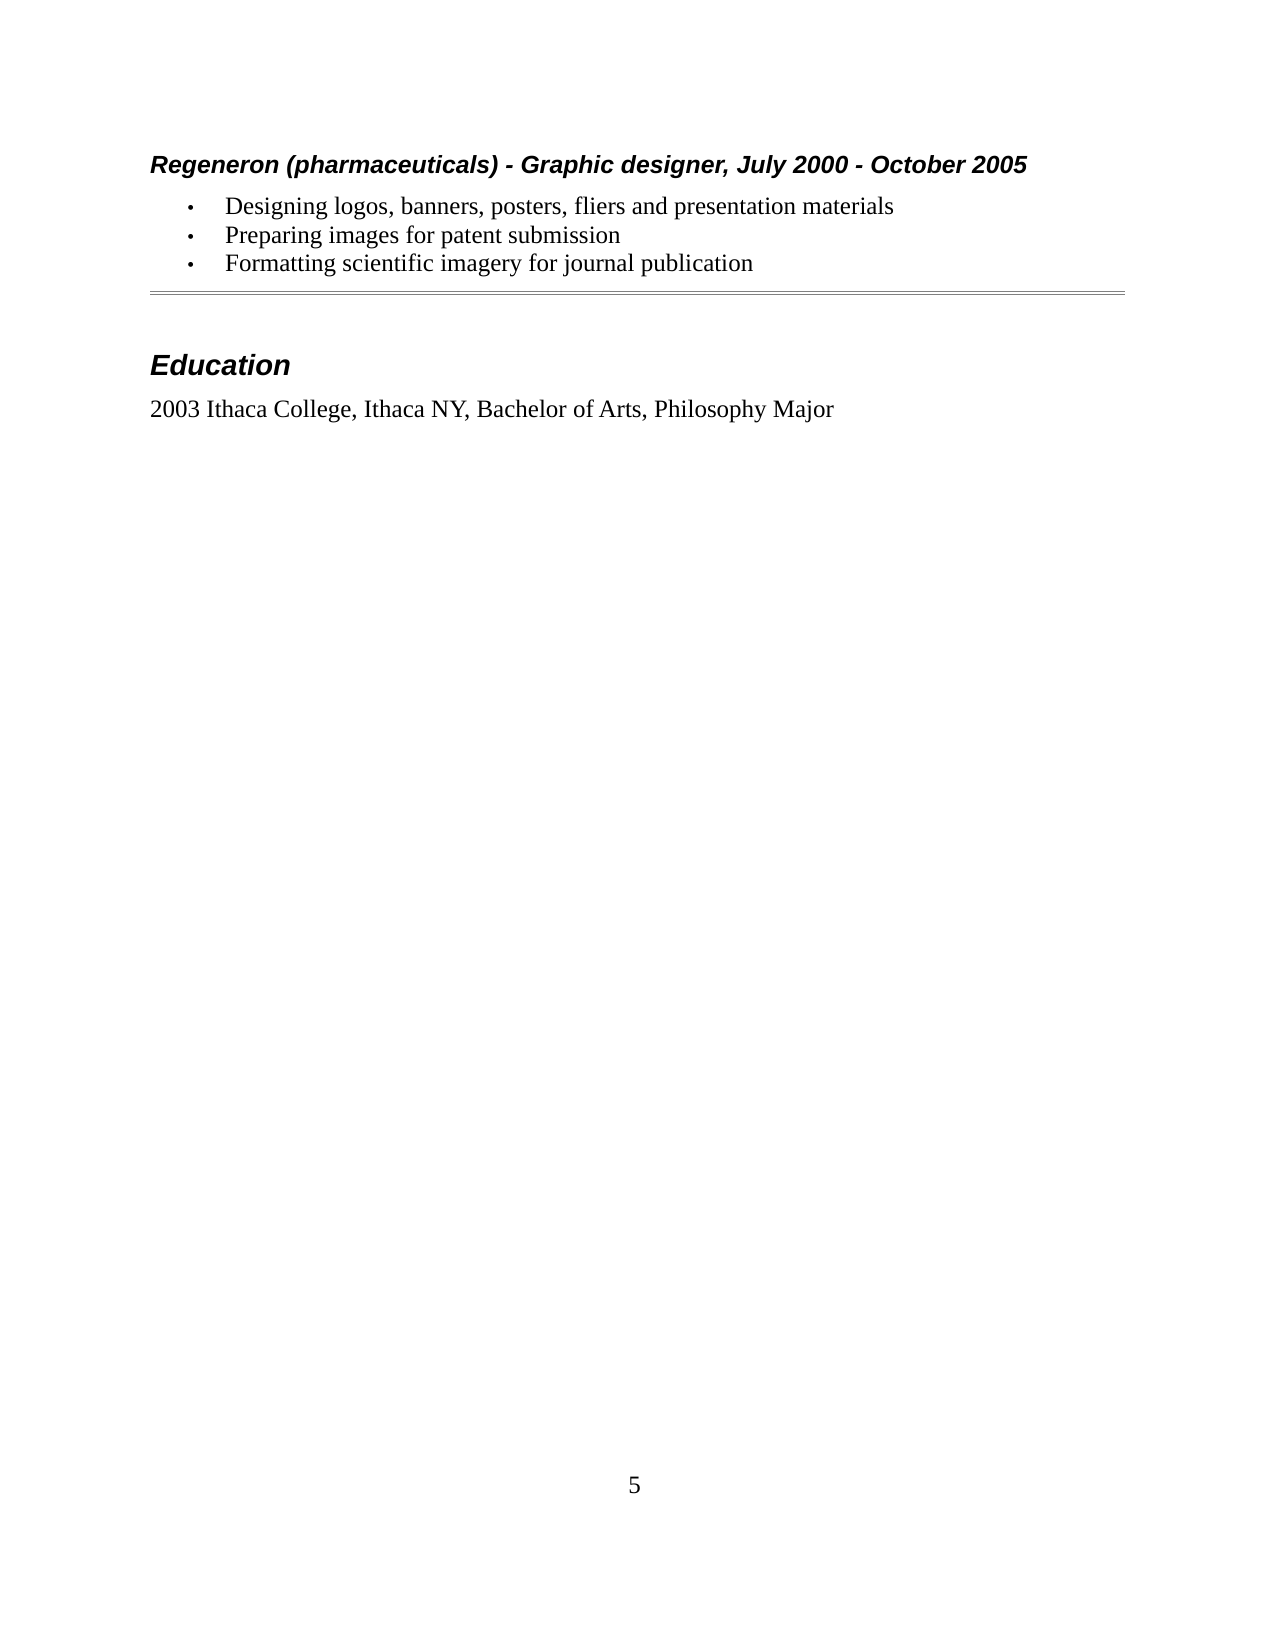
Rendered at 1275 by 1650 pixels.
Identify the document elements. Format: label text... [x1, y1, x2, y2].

list Preparing images for patent submission [187, 220, 1125, 248]
list Formatting scientific imagery for journal publication [187, 248, 1125, 277]
subtitle Regeneron (pharmaceuticals) - Graphic designer, July 2000 - October 2005 [150, 150, 1125, 178]
list Designing logos, banners, posters, fliers and presentation materials [187, 191, 1125, 220]
text 2003 Ithaca College, Ithaca NY, Bachelor of Arts, Philosophy Major [150, 394, 1125, 423]
subtitle Education [150, 348, 1125, 382]
